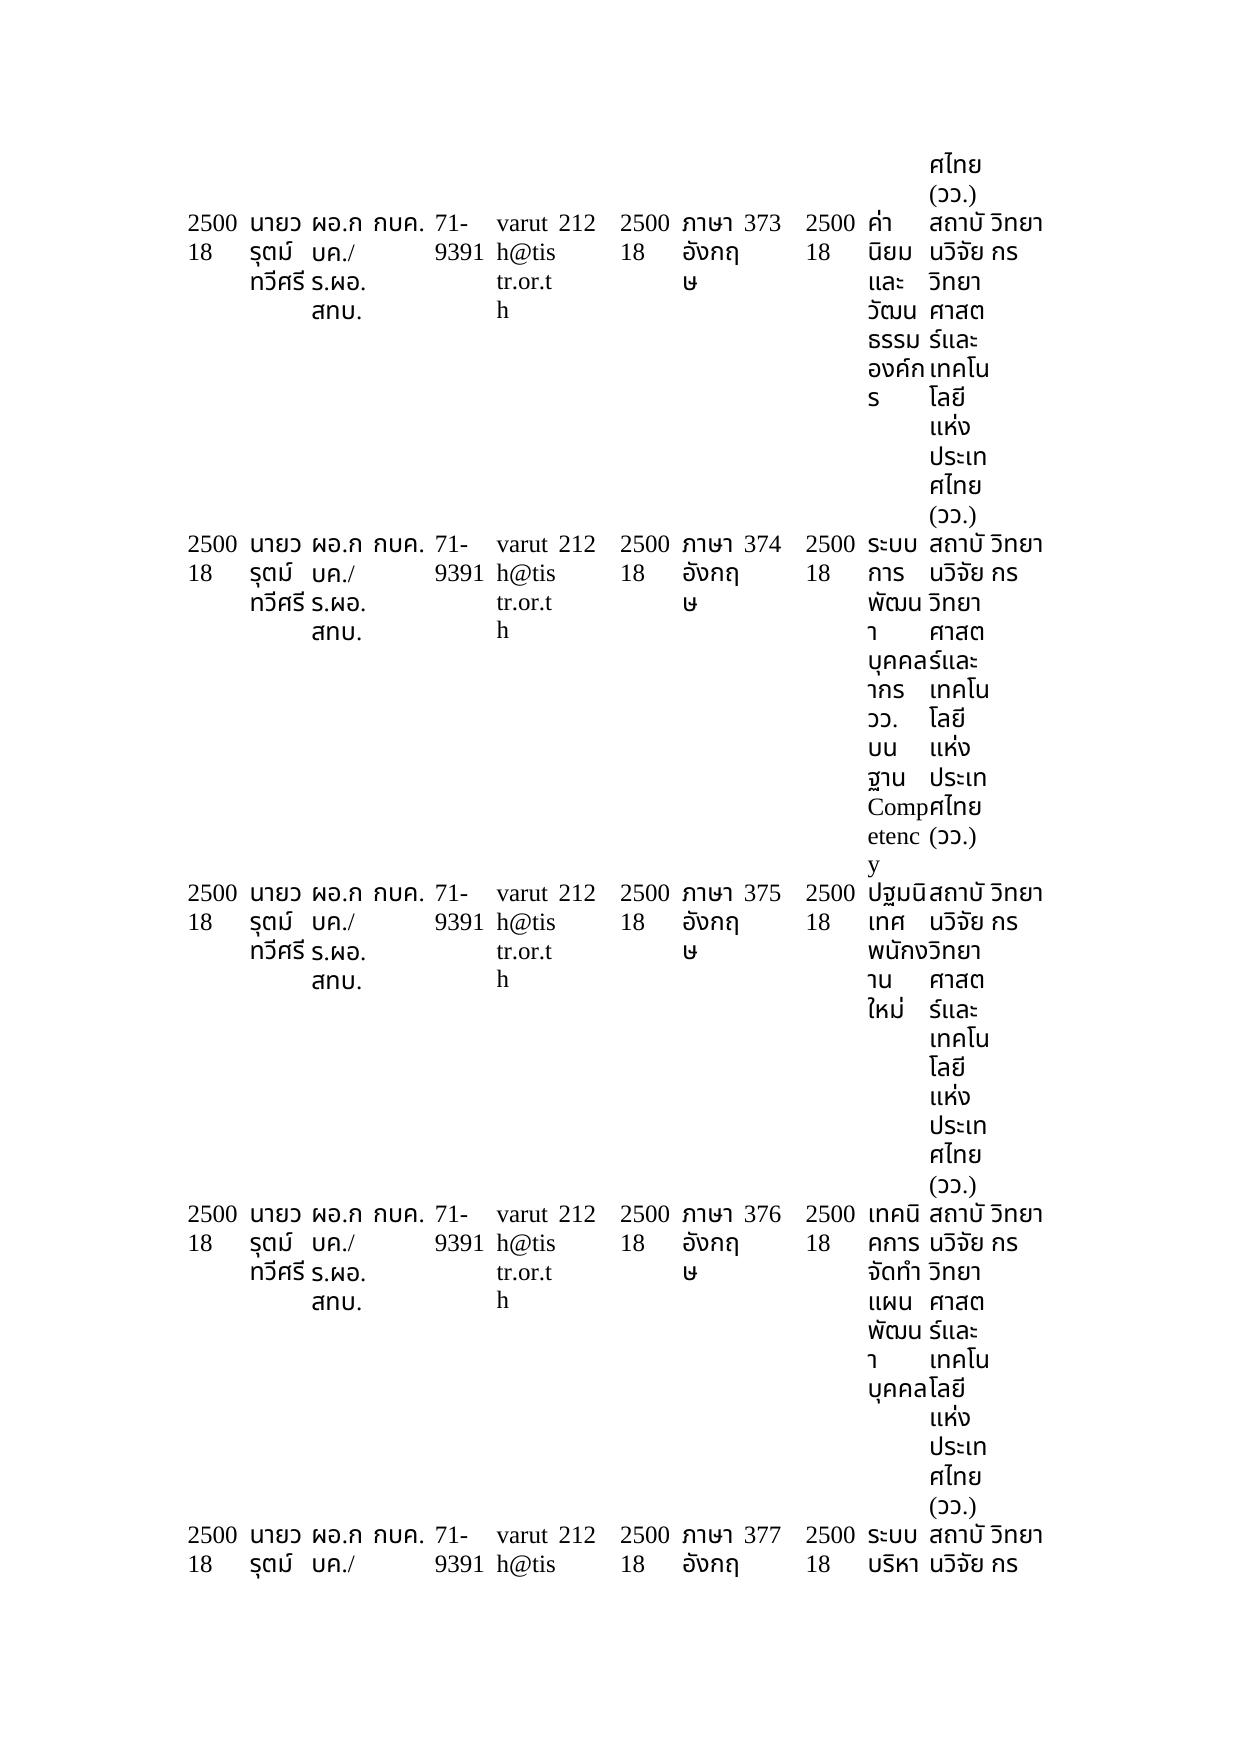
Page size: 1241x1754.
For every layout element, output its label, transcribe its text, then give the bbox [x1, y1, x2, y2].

table_cell สถาบันวิจัยวิทยาศาสตร์และเทคโนโลยีแห่งประเทศไทย (วว.) [929, 878, 991, 1199]
table_cell กบค. [373, 1520, 434, 1579]
table_cell 250018 [620, 209, 682, 529]
table_cell [373, 150, 434, 208]
table_cell วิทยากร [991, 1199, 1053, 1520]
table_cell varuth@tistr.or.th [496, 1199, 558, 1520]
table_cell 212 [558, 209, 620, 529]
table_cell ค่านิยมและวัฒนธรรมองค์กร [867, 209, 929, 529]
table_cell กบค. [373, 209, 434, 529]
table_cell สถาบันวิจัยวิทยาศาสตร์และเทคโนโลยีแห่งประเทศไทย (วว.) [929, 529, 991, 878]
table_cell ระบบบริหา [867, 1520, 929, 1579]
table_cell วิทยากร [991, 529, 1053, 878]
table_cell ภาษาอังกฤ [682, 1520, 743, 1579]
table_cell สถาบันวิจัยวิทยาศาสตร์และเทคโนโลยีแห่งประเทศไทย (วว.) [929, 209, 991, 529]
table_cell ผอ.กบค./ร.ผอ.สทบ. [311, 529, 373, 878]
table_cell ผอ.กบค./ร.ผอ.สทบ. [311, 209, 373, 529]
table_cell สถาบันวิจัย [929, 1520, 991, 1579]
table_cell [558, 150, 620, 208]
table_cell 375 [744, 878, 805, 1199]
table_cell 250018 [188, 1520, 249, 1579]
table_cell 71-9391 [435, 878, 496, 1199]
table_cell 212 [558, 878, 620, 1199]
table_cell 376 [744, 1199, 805, 1520]
table_cell กบค. [373, 529, 434, 878]
table_cell [311, 150, 373, 208]
table_cell 373 [744, 209, 805, 529]
table_cell ผอ.กบค./ร.ผอ.สทบ. [311, 1199, 373, 1520]
table_cell นายวรุตม์ [249, 1520, 311, 1579]
table_cell 212 [558, 529, 620, 878]
table_cell นายวรุตม์ ทวีศรี [249, 529, 311, 878]
table_cell 250018 [620, 1199, 682, 1520]
table_cell 250018 [805, 209, 867, 529]
table_cell varuth@tis [496, 1520, 558, 1579]
table_cell กบค. [373, 1199, 434, 1520]
table_cell 250018 [805, 529, 867, 878]
table_cell นายวรุตม์ ทวีศรี [249, 209, 311, 529]
table_cell 250018 [805, 1199, 867, 1520]
table_cell วิทยากร [991, 1520, 1053, 1579]
table_cell ภาษาอังกฤษ [682, 529, 743, 878]
table_cell 71-9391 [435, 209, 496, 529]
table_cell ระบบการพัฒนาบุคคลากร วว. บนฐาน Competency [867, 529, 929, 878]
table_cell 250018 [620, 878, 682, 1199]
table_cell 71-9391 [435, 529, 496, 878]
table_cell นายวรุตม์ ทวีศรี [249, 1199, 311, 1520]
table_cell 250018 [188, 209, 249, 529]
table_cell 250018 [620, 1520, 682, 1579]
table_cell varuth@tistr.or.th [496, 878, 558, 1199]
table_cell ภาษาอังกฤษ [682, 1199, 743, 1520]
table_cell [744, 150, 805, 208]
table_cell นายวรุตม์ ทวีศรี [249, 878, 311, 1199]
table_cell varuth@tistr.or.th [496, 529, 558, 878]
table_cell ผอ.กบค./ [311, 1520, 373, 1579]
table_cell [805, 150, 867, 208]
table_cell 71-9391 [435, 1520, 496, 1579]
table_cell [682, 150, 743, 208]
table_cell ศไทย (วว.) [929, 150, 991, 208]
table_cell ปฐมนิเทศพนักงานใหม่ [867, 878, 929, 1199]
table_cell 250018 [188, 878, 249, 1199]
table_cell [249, 150, 311, 208]
table_cell 377 [744, 1520, 805, 1579]
table_cell กบค. [373, 878, 434, 1199]
table_cell [991, 150, 1053, 208]
table_cell 250018 [188, 1199, 249, 1520]
table_cell ภาษาอังกฤษ [682, 209, 743, 529]
table_cell [188, 150, 249, 208]
table_cell ผอ.กบค./ร.ผอ.สทบ. [311, 878, 373, 1199]
table_cell [496, 150, 558, 208]
table_cell [867, 150, 929, 208]
table_cell วิทยากร [991, 209, 1053, 529]
table_cell 250018 [620, 529, 682, 878]
table_cell 212 [558, 1520, 620, 1579]
table_cell 374 [744, 529, 805, 878]
table_cell 71-9391 [435, 1199, 496, 1520]
table_cell 250018 [188, 529, 249, 878]
table_cell [620, 150, 682, 208]
table_cell สถาบันวิจัยวิทยาศาสตร์และเทคโนโลยีแห่งประเทศไทย (วว.) [929, 1199, 991, 1520]
table_cell 250018 [805, 1520, 867, 1579]
table_cell 212 [558, 1199, 620, 1520]
table_cell varuth@tistr.or.th [496, 209, 558, 529]
table_cell [435, 150, 496, 208]
table_cell เทคนิคการจัดทำแผนพัฒนาบุคคล [867, 1199, 929, 1520]
table_cell ภาษาอังกฤษ [682, 878, 743, 1199]
table_cell 250018 [805, 878, 867, 1199]
table_cell วิทยากร [991, 878, 1053, 1199]
